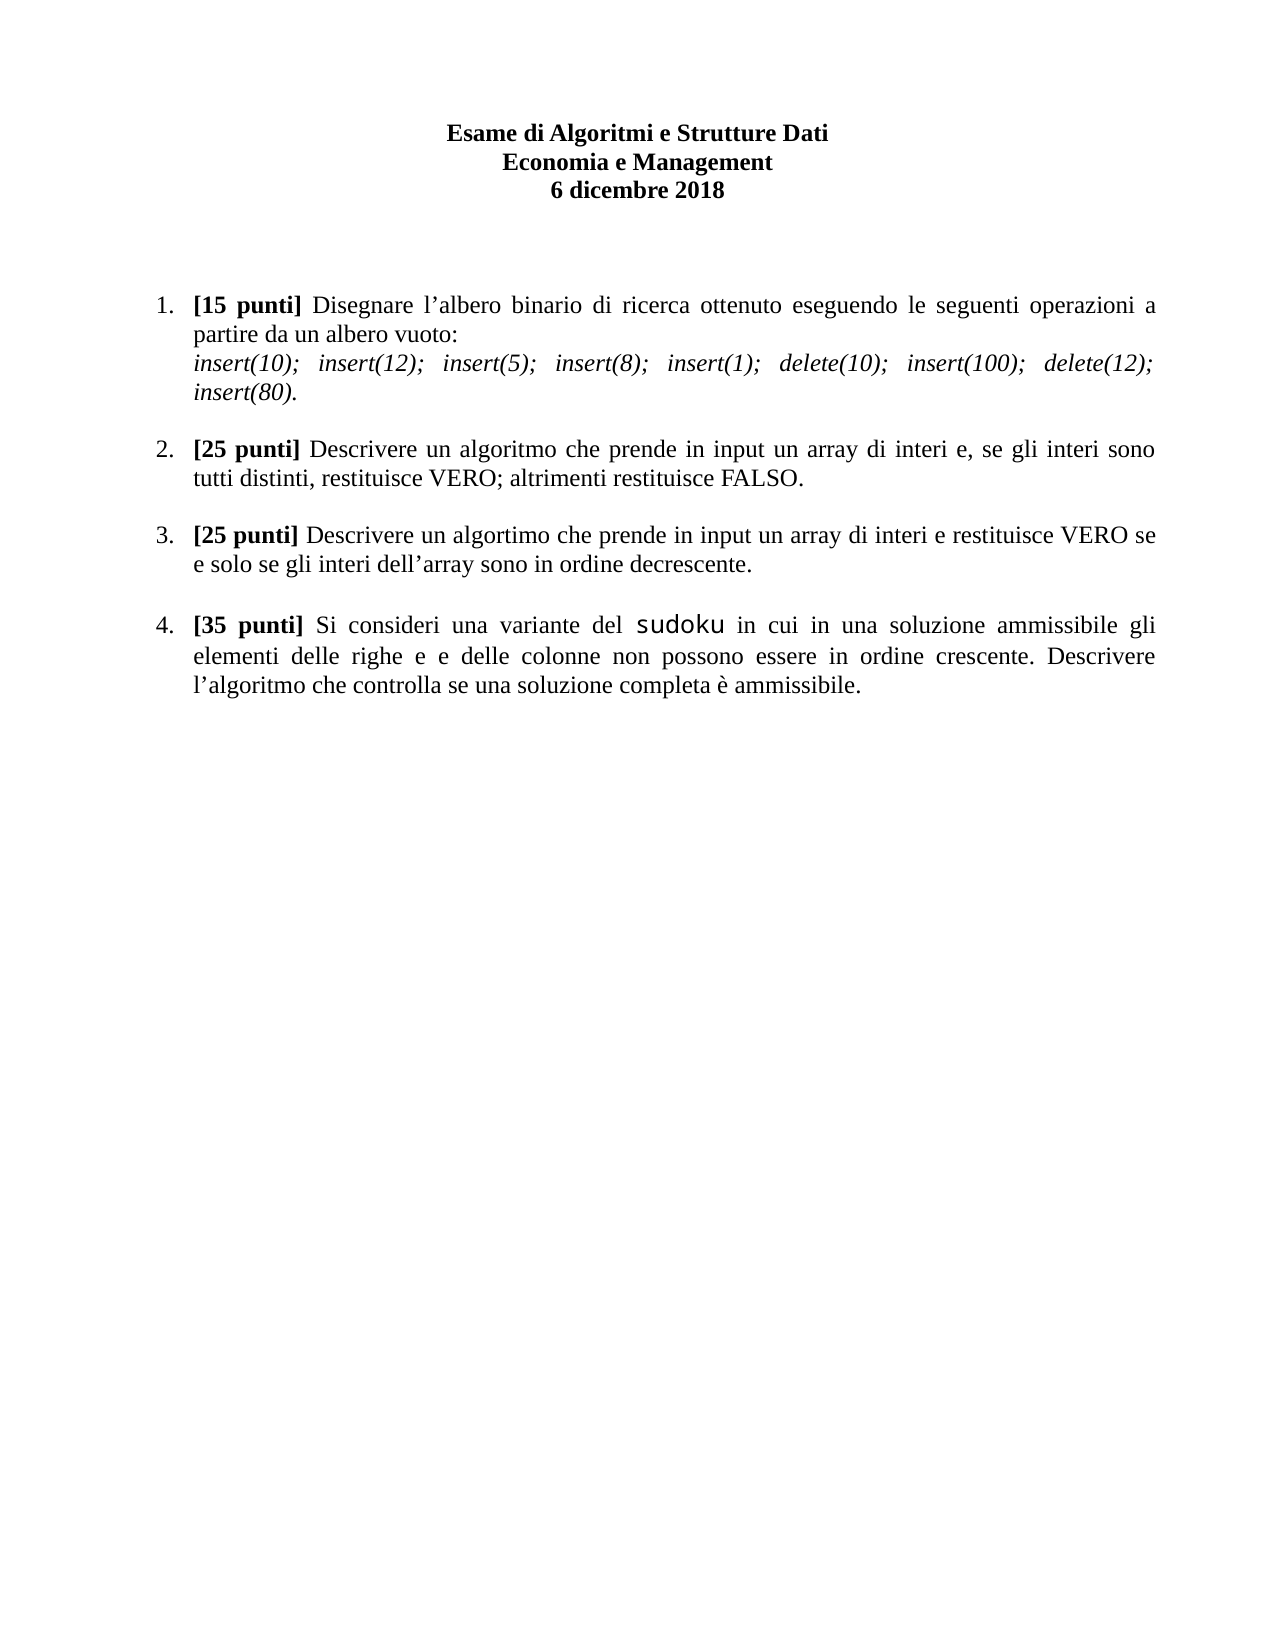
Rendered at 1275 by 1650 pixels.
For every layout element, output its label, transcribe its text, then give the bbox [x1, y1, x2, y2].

text Esame di Algoritmi e Strutture Dati [118, 118, 1157, 147]
text 6 dicembre 2018 [118, 176, 1157, 204]
list [15 punti] Disegnare l’albero binario di ricerca ottenuto eseguendo le seguenti operazioni a partire da un albero vuoto: [156, 291, 1157, 348]
list [35 punti] Si consideri una variante del sudoku in cui in una soluzione ammissibile gli elementi delle righe e e delle colonne non possono essere in ordine crescente. Descrivere l’algoritmo che controlla se una soluzione completa è ammissibile. [156, 607, 1157, 698]
list [25 punti] Descrivere un algoritmo che prende in input un array di interi e, se gli interi sono tutti distinti, restituisce VERO; altrimenti restituisce FALSO. [156, 434, 1157, 492]
list insert(10); insert(12); insert(5); insert(8); insert(1); delete(10); insert(100); delete(12); insert(80). [156, 348, 1157, 406]
list [25 punti] Descrivere un algortimo che prende in input un array di interi e restituisce VERO se e solo se gli interi dell’array sono in ordine decrescente. [156, 521, 1157, 578]
text Economia e Management [118, 147, 1157, 176]
